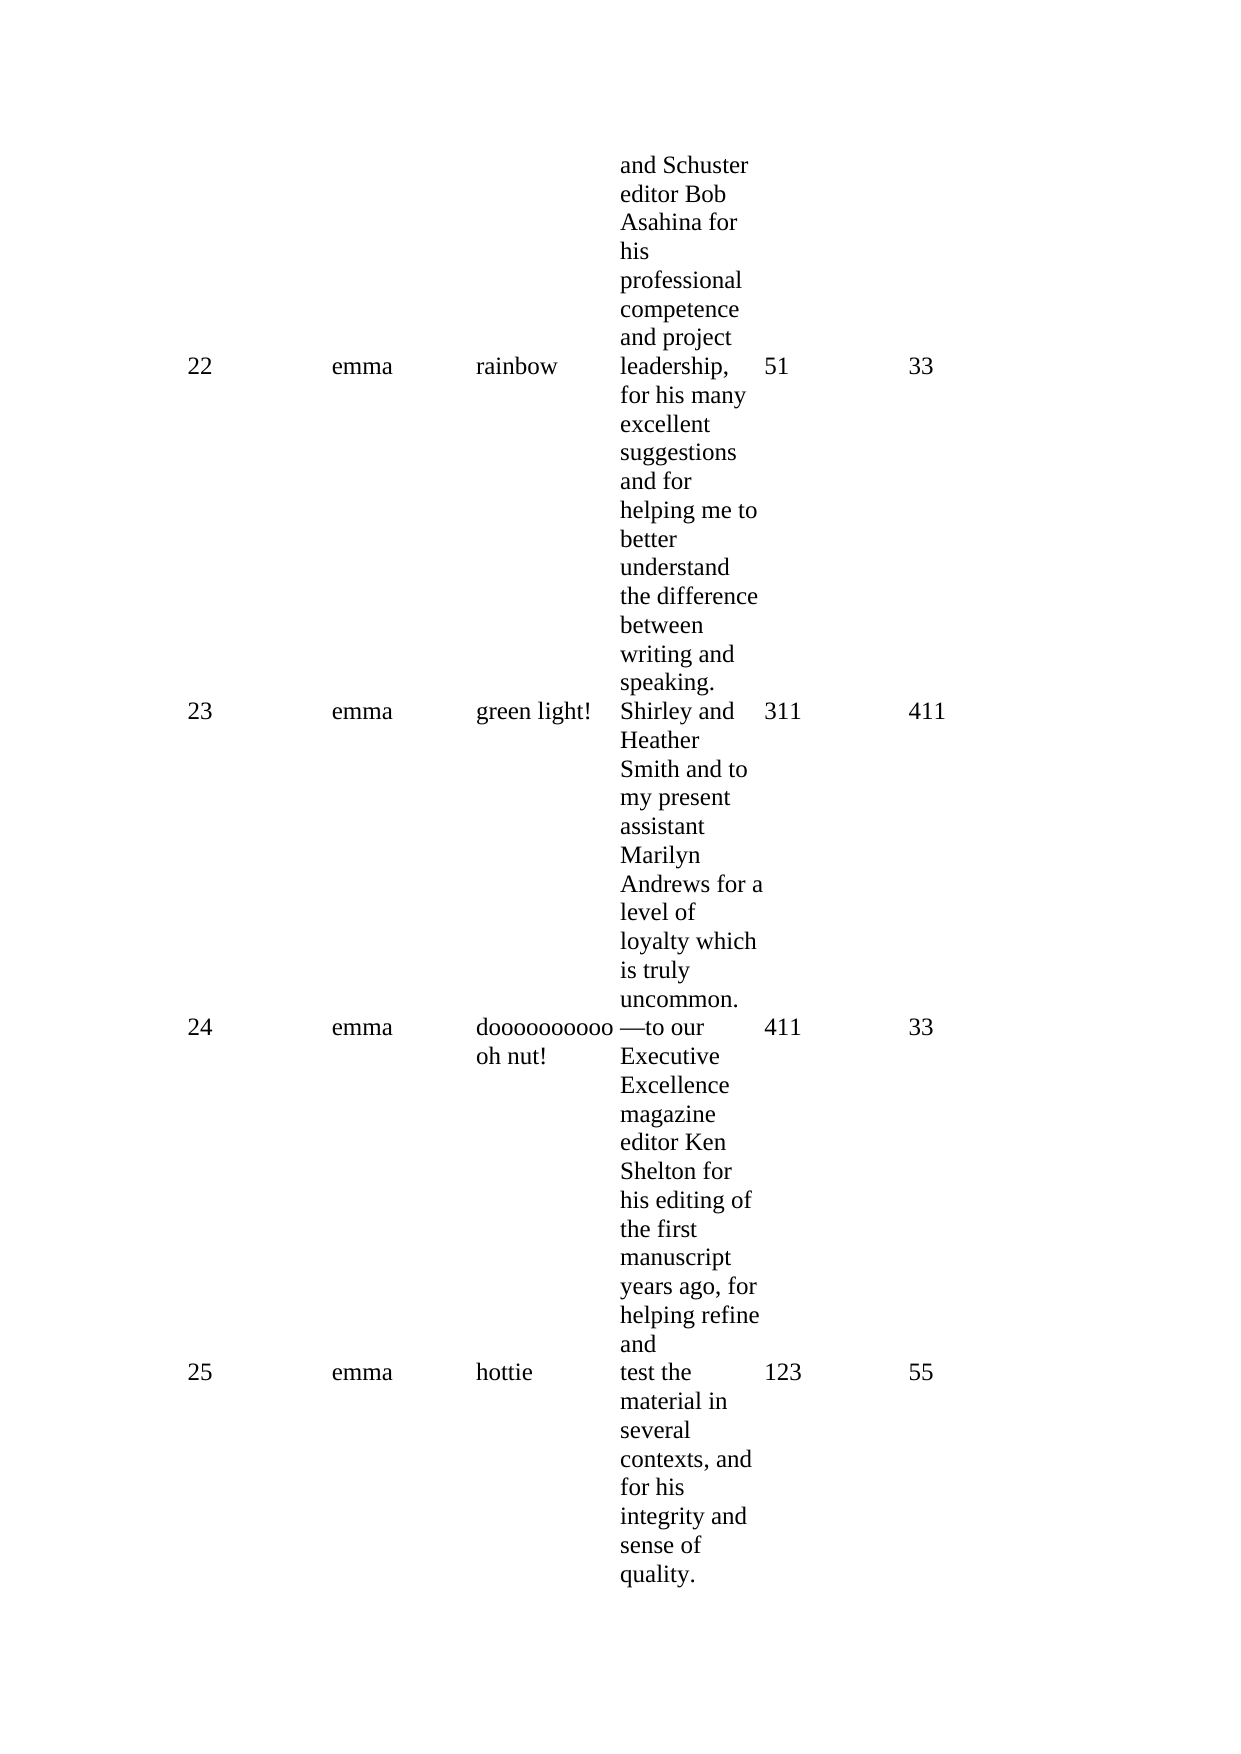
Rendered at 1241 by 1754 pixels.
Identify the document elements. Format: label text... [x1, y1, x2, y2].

table_cell emma [332, 1358, 476, 1587]
table_cell Shirley and Heather Smith and to my present assistant Marilyn Andrews for a level of loyalty which is truly uncommon. [620, 696, 764, 1012]
table_cell 24 [188, 1013, 332, 1357]
table_cell emma [332, 696, 476, 1012]
table_cell test the material in several contexts, and for his integrity and sense of quality. [620, 1358, 764, 1587]
table_cell [764, 150, 908, 351]
table_cell and Schuster editor Bob Asahina for his professional competence and project [620, 150, 764, 351]
table_cell emma [332, 1013, 476, 1357]
table_cell 22 [188, 351, 332, 696]
table_cell 33 [908, 1013, 1053, 1357]
table_cell 33 [908, 351, 1053, 696]
table_cell doooooooooooh nut! [476, 1013, 620, 1357]
table_cell 311 [764, 696, 908, 1012]
table_cell 123 [764, 1358, 908, 1587]
table_cell [908, 150, 1053, 351]
table_cell —to our Executive Excellence magazine editor Ken Shelton for his editing of the first manuscript years ago, for helping refine and [620, 1013, 764, 1357]
table_cell emma [332, 351, 476, 696]
table_cell green light! [476, 696, 620, 1012]
table_cell leadership, for his many excellent suggestions and for helping me to better understand the difference between writing and speaking. [620, 351, 764, 696]
table_cell 23 [188, 696, 332, 1012]
table_cell [332, 150, 476, 351]
table_cell 55 [908, 1358, 1053, 1587]
table_cell [476, 150, 620, 351]
table_cell rainbow [476, 351, 620, 696]
table_cell 25 [188, 1358, 332, 1587]
table_cell hottie [476, 1358, 620, 1587]
table_cell 411 [908, 696, 1053, 1012]
table_cell 411 [764, 1013, 908, 1357]
table_cell 51 [764, 351, 908, 696]
table_cell [188, 150, 332, 351]
